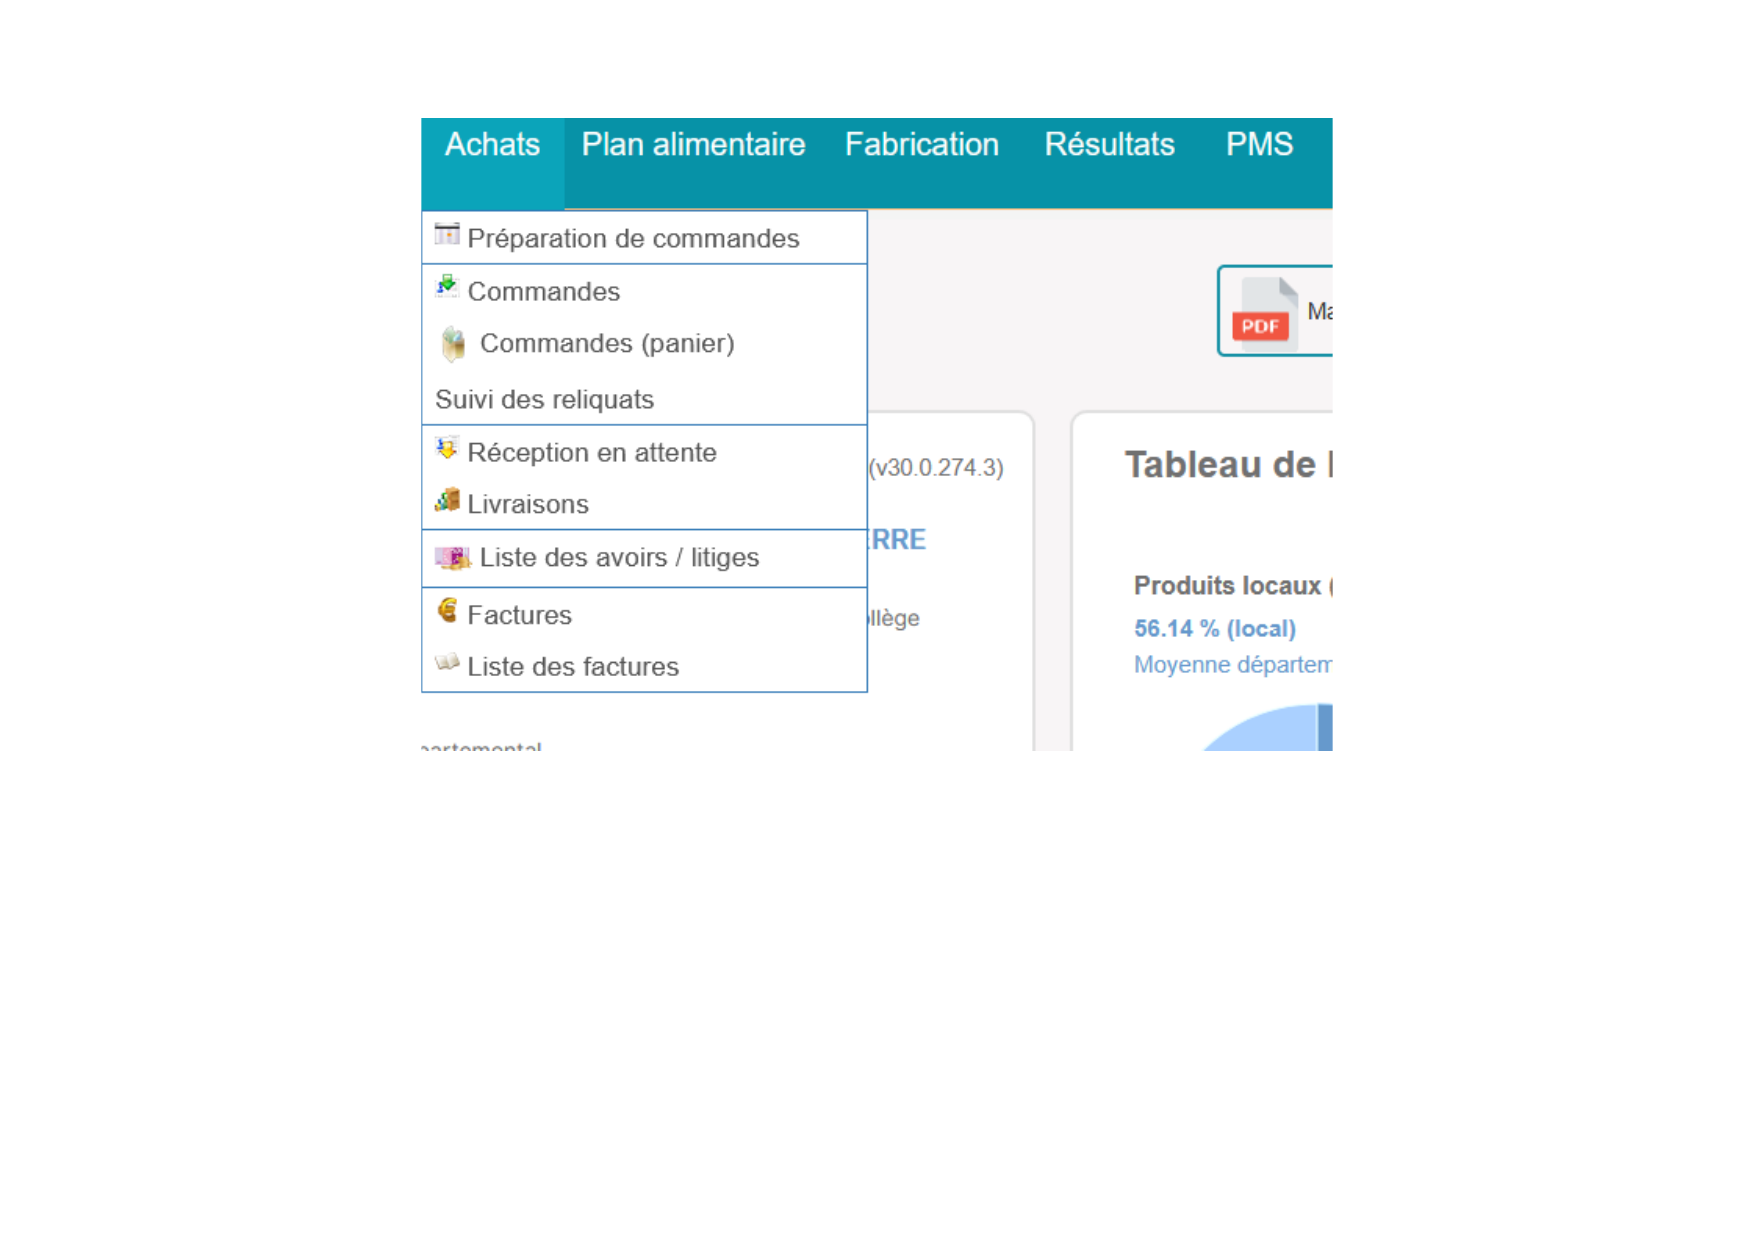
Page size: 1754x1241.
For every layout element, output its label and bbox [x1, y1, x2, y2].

picture [421, 118, 1333, 751]
